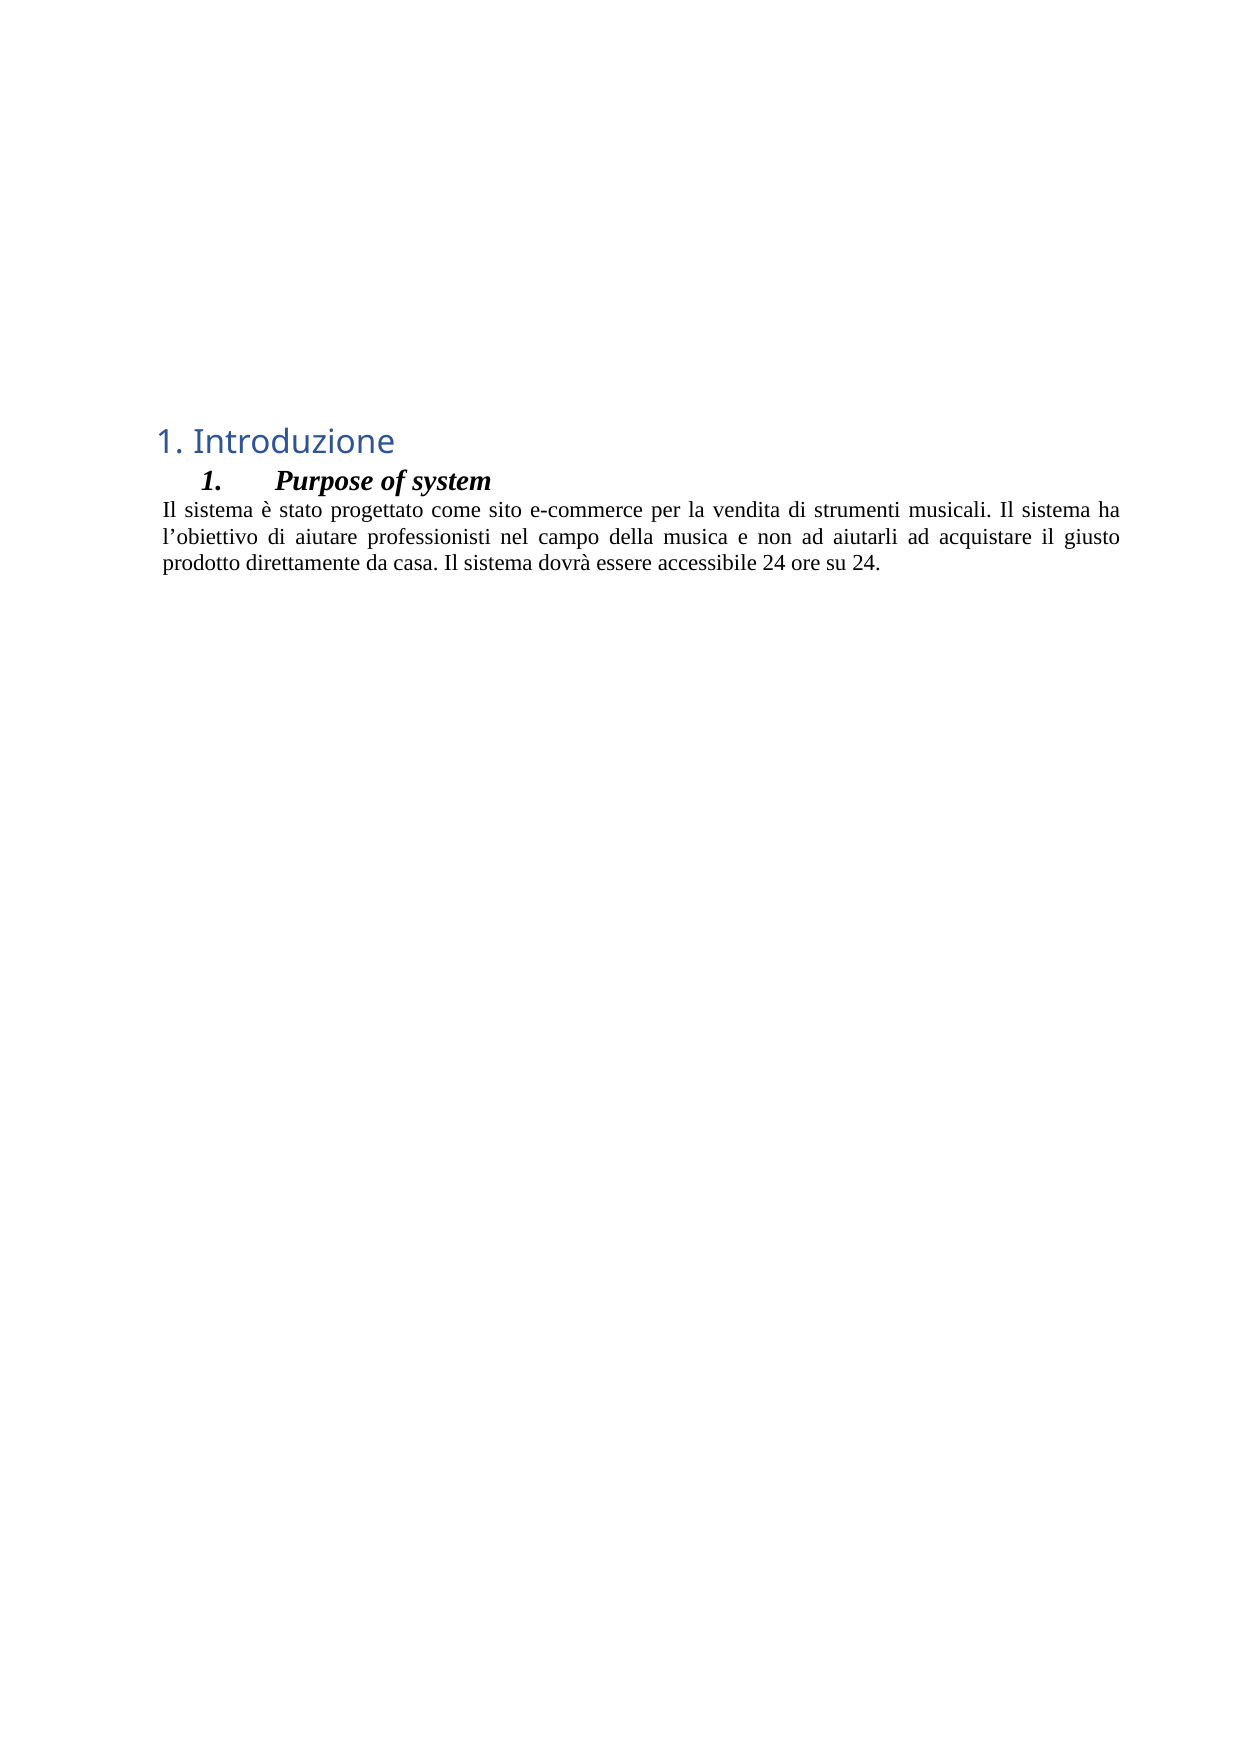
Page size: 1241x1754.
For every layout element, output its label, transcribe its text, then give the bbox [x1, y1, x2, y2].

text Il sistema è stato progettato come sito e-commerce per la vendita di strumenti musicali. Il sistema ha l’obiettivo di aiutare professionisti nel campo della musica e non ad aiutarli ad acquistare il giusto prodotto direttamente da casa. Il sistema dovrà essere accessibile 24 ore su 24. [162, 496, 1122, 576]
subtitle Purpose of system [201, 463, 1122, 496]
list Introduzione [156, 417, 1122, 463]
